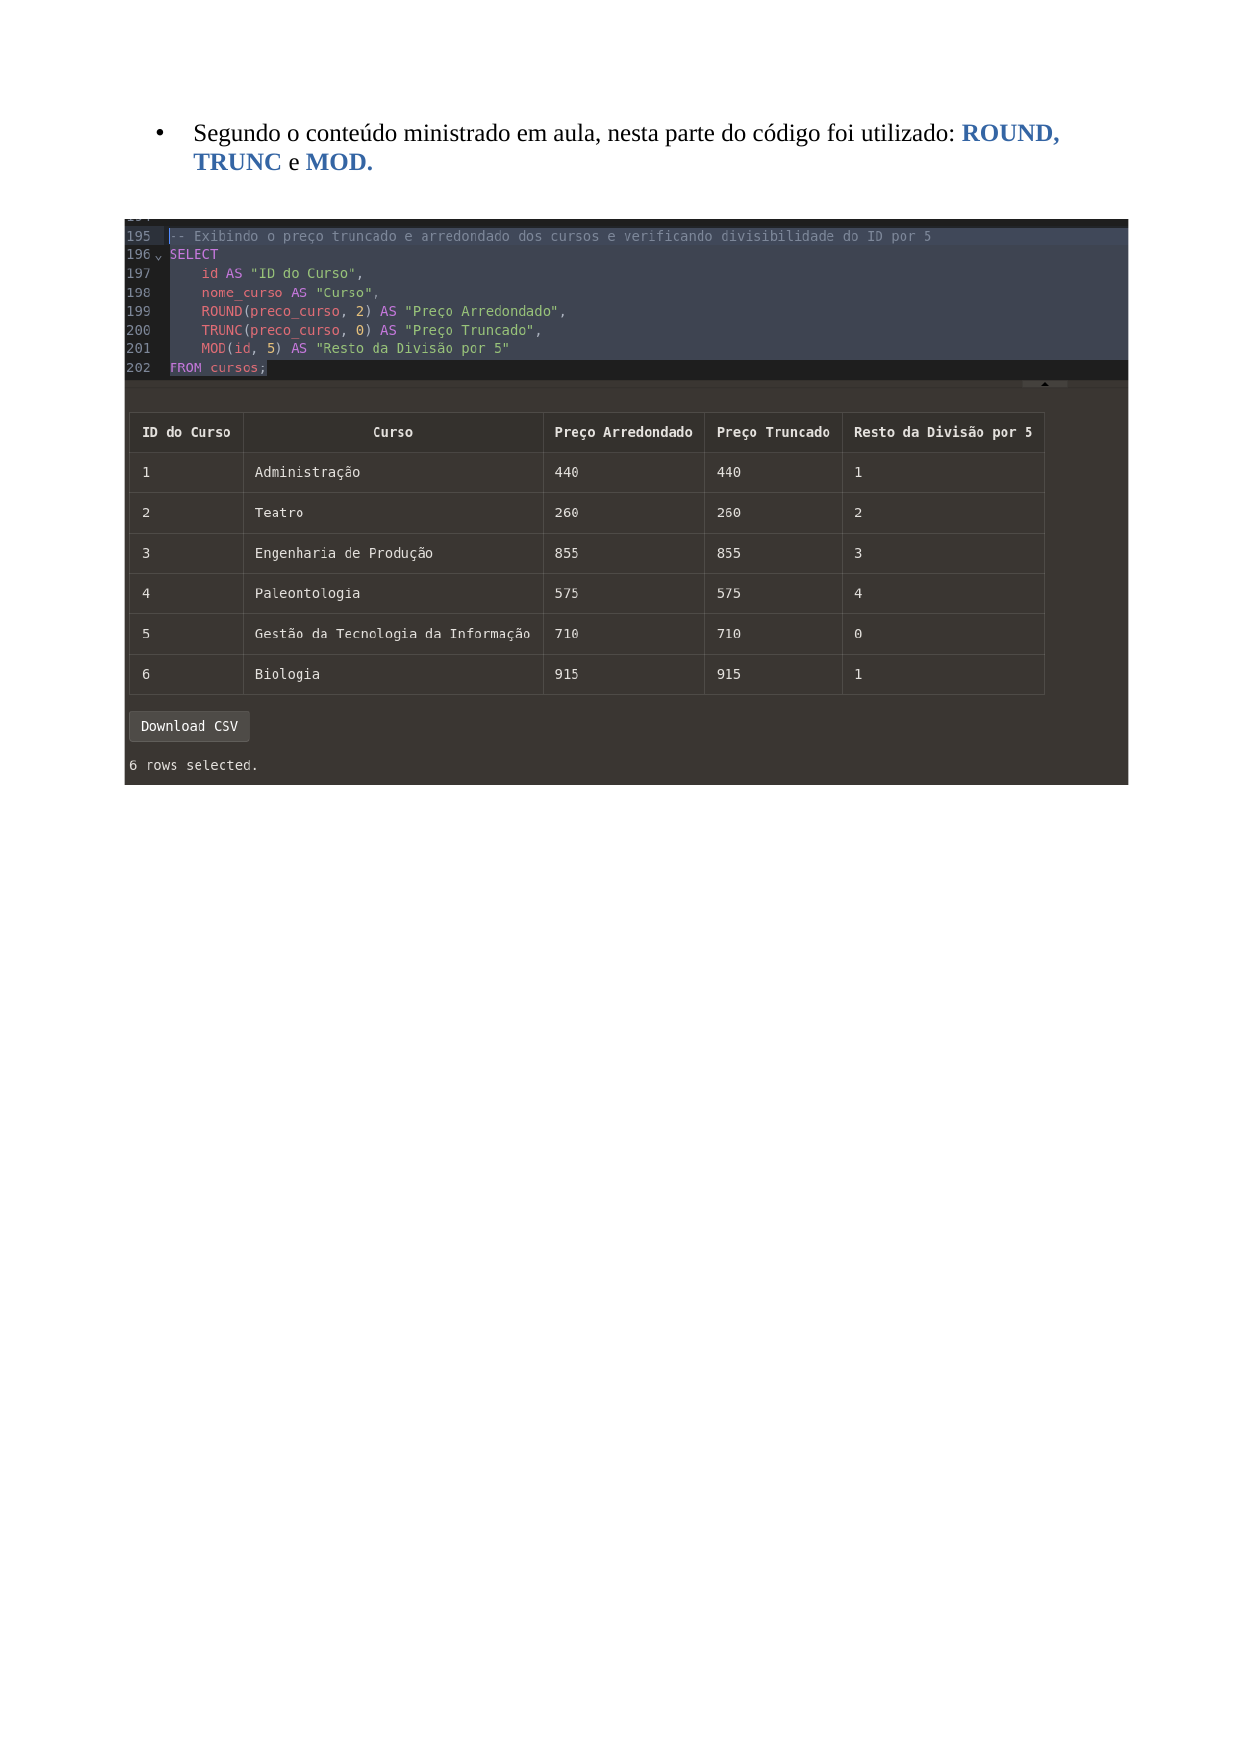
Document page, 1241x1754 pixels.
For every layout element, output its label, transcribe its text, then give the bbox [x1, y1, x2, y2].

picture [124, 219, 1129, 785]
list Segundo o conteúdo ministrado em aula, nesta parte do código foi utilizado: ROUND, TRUNC e MOD. [156, 118, 1122, 176]
